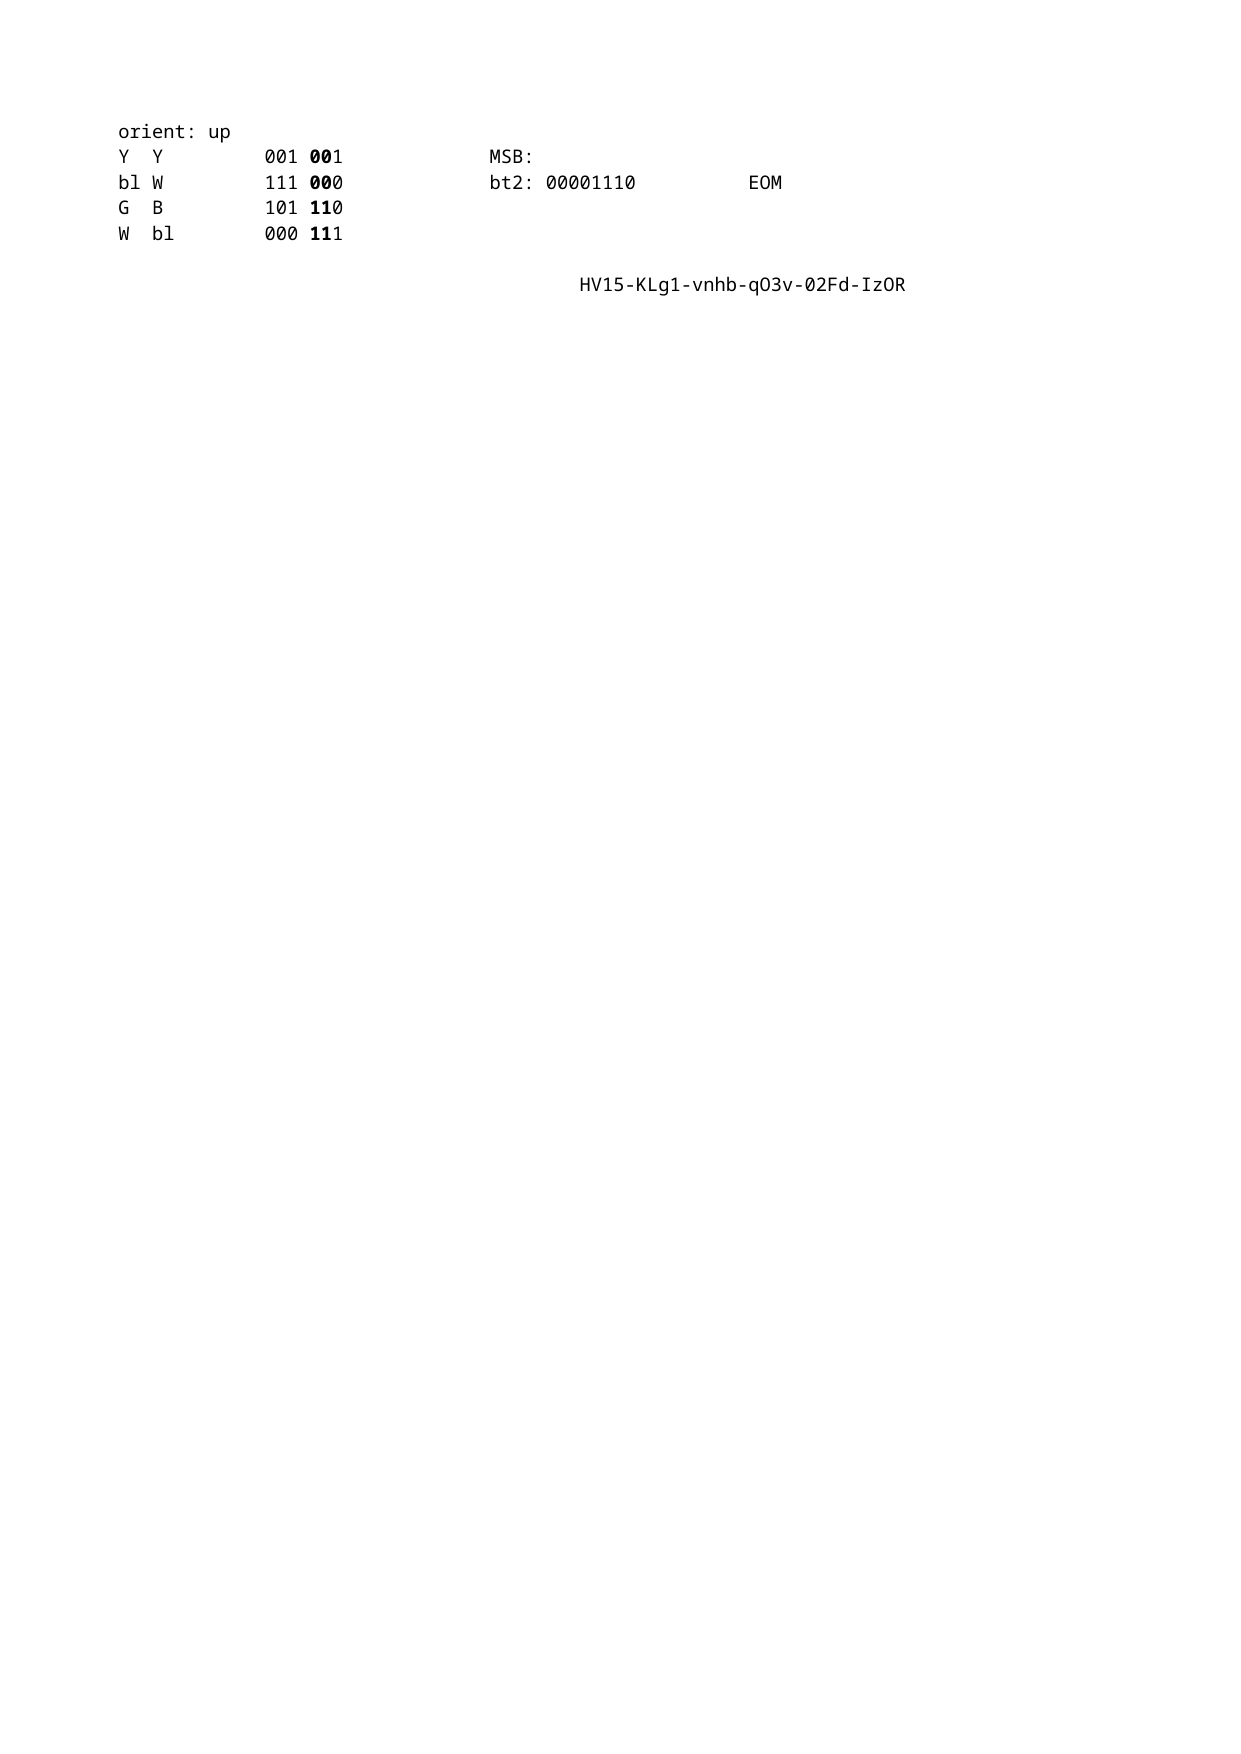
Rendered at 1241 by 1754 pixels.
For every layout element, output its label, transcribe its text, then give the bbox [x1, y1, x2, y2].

text bl W 111 000 bt2: 00001110 EOM [118, 169, 1122, 195]
text HV15-KLg1-vnhb-qO3v-02Fd-IzOR [118, 271, 1122, 297]
text Y Y 001 001 MSB: [118, 144, 1122, 169]
text orient: up [118, 118, 1122, 144]
text G B 101 110 [118, 195, 1122, 220]
text W bl 000 111 [118, 220, 1122, 246]
